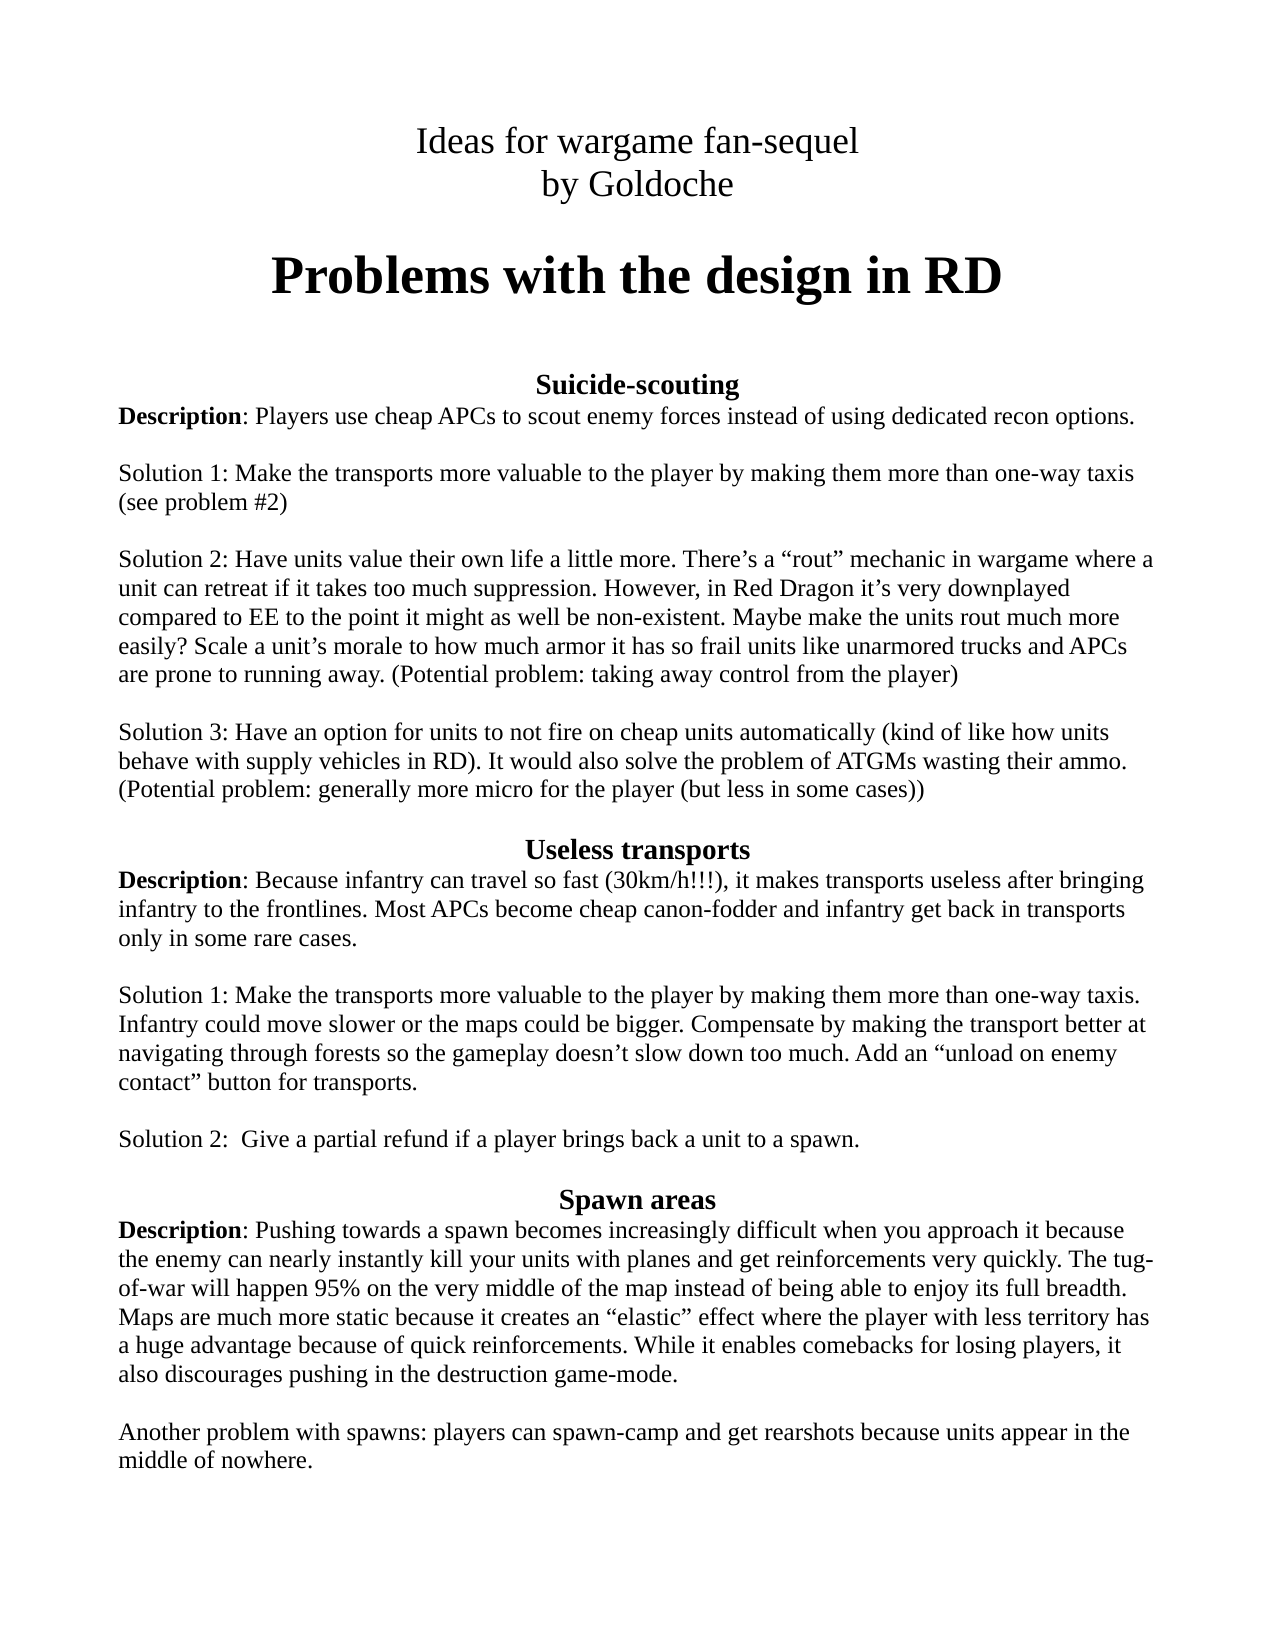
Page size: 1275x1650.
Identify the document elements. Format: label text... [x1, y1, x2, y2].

text Useless transports [118, 832, 1157, 866]
text Description: Players use cheap APCs to scout enemy forces instead of using dedicated recon options. [118, 401, 1157, 429]
text Problems with the design in RD [118, 243, 1157, 305]
text Spawn areas [118, 1182, 1157, 1215]
text Suicide-scouting [118, 367, 1157, 401]
text by Goldoche [118, 161, 1157, 204]
text Solution 2: Have units value their own life a little more. There’s a “rout” mechanic in wargame where a unit can retreat if it takes too much suppression. However, in Red Dragon it’s very downplayed compared to EE to the point it might as well be non-existent. Maybe make the units rout much more easily? Scale a unit’s morale to how much armor it has so frail units like unarmored trucks and APCs are prone to running away. (Potential problem: taking away control from the player) [118, 544, 1157, 688]
text Solution 1: Make the transports more valuable to the player by making them more than one-way taxis. Infantry could move slower or the maps could be bigger. Compensate by making the transport better at navigating through forests so the gameplay doesn’t slow down too much. Add an “unload on enemy contact” button for transports. [118, 981, 1157, 1096]
text Ideas for wargame fan-sequel [118, 118, 1157, 161]
text Description: Because infantry can travel so fast (30km/h!!!), it makes transports useless after bringing infantry to the frontlines. Most APCs become cheap canon-fodder and infantry get back in transports only in some rare cases. [118, 866, 1157, 952]
text Solution 2: Give a partial refund if a player brings back a unit to a spawn. [118, 1124, 1157, 1153]
text Solution 3: Have an option for units to not fire on cheap units automatically (kind of like how units behave with supply vehicles in RD). It would also solve the problem of ATGMs wasting their ammo. (Potential problem: generally more micro for the player (but less in some cases)) [118, 717, 1157, 803]
text Another problem with spawns: players can spawn-camp and get rearshots because units appear in the middle of nowhere. [118, 1417, 1157, 1474]
text Description: Pushing towards a spawn becomes increasingly difficult when you approach it because the enemy can nearly instantly kill your units with planes and get reinforcements very quickly. The tug-of-war will happen 95% on the very middle of the map instead of being able to enjoy its full breadth. Maps are much more static because it creates an “elastic” effect where the player with less territory has a huge advantage because of quick reinforcements. While it enables comebacks for losing players, it also discourages pushing in the destruction game-mode. [118, 1215, 1157, 1388]
text Solution 1: Make the transports more valuable to the player by making them more than one-way taxis (see problem #2) [118, 458, 1157, 516]
